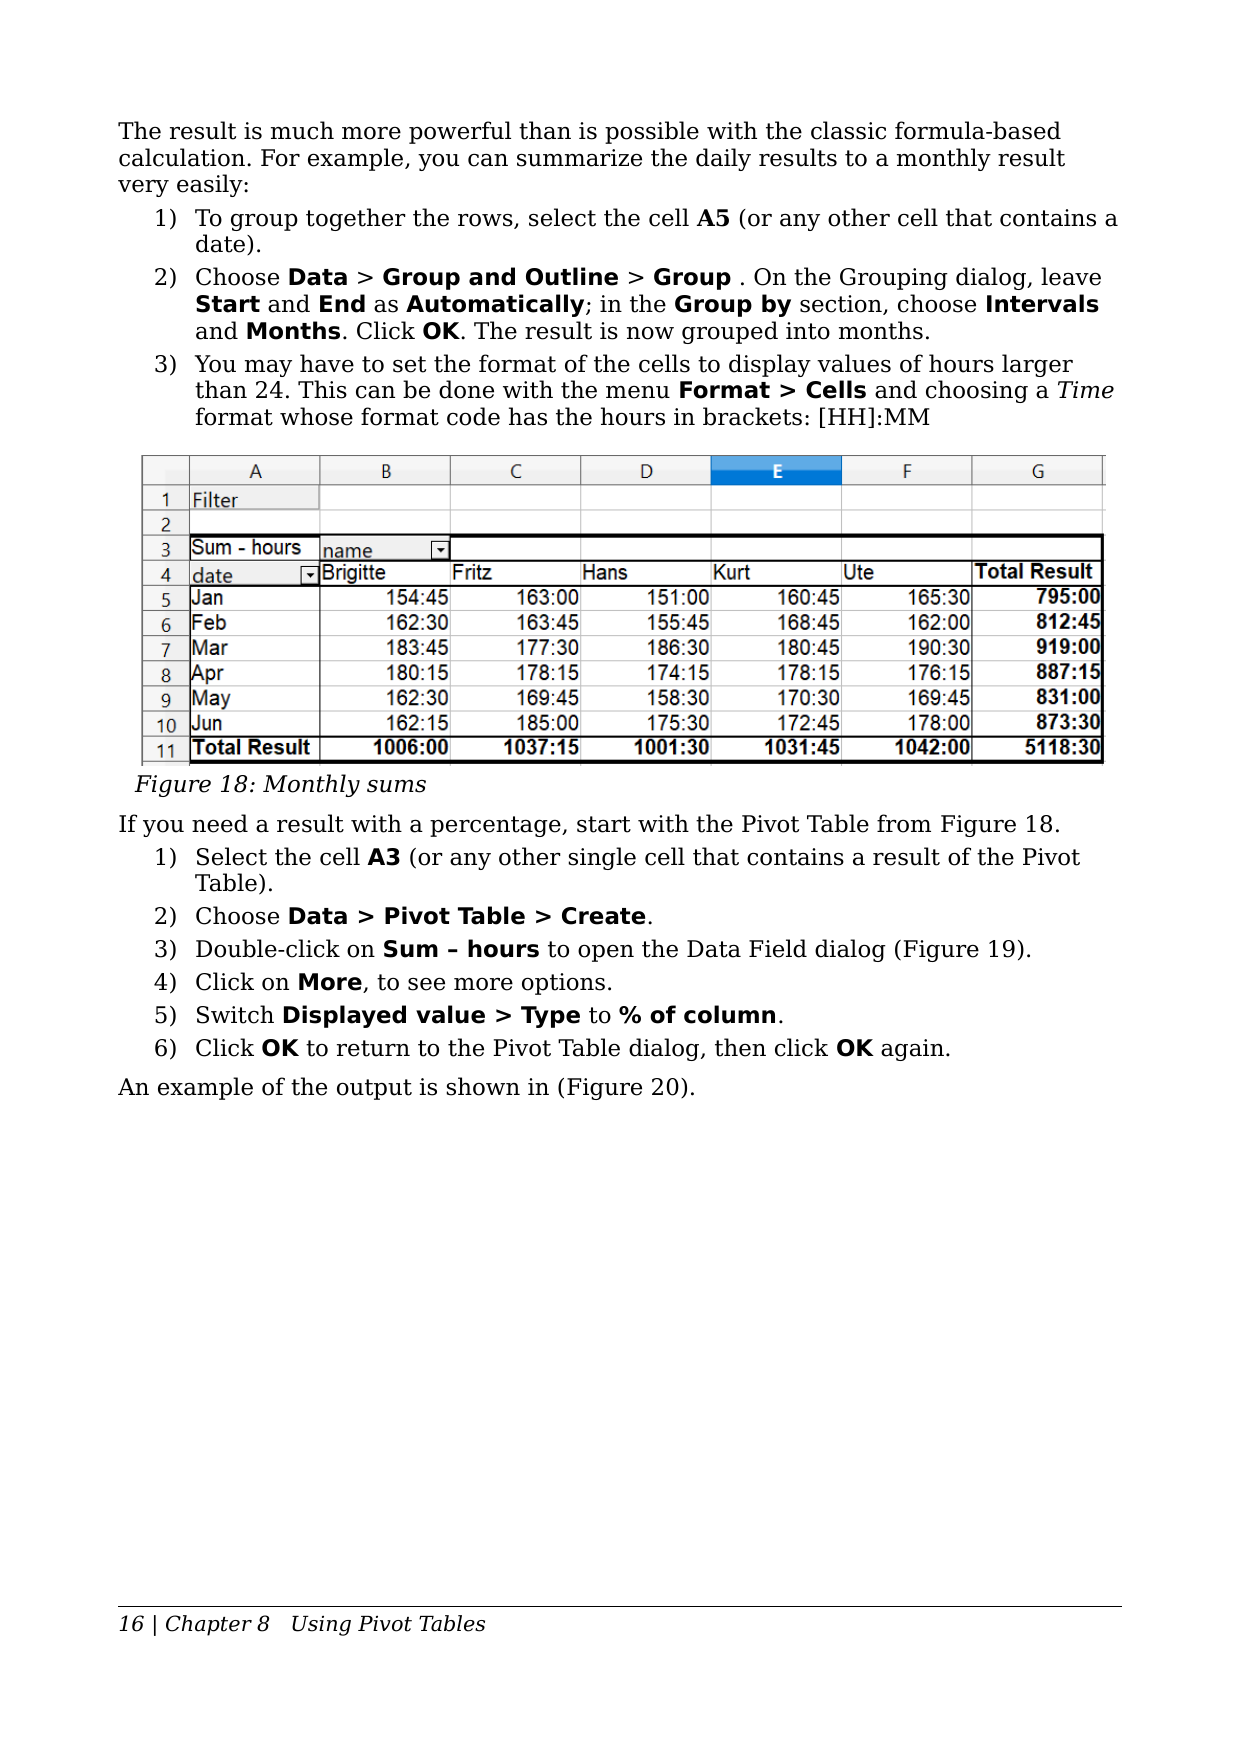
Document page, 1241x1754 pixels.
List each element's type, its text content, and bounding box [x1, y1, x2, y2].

list If you need a result with a percentage, start with the Pivot Table from Figure 18. [118, 811, 1122, 837]
list Switch Displayed value > Type to % of column. [177, 1002, 1122, 1029]
list The result is much more powerful than is possible with the classic formula-based calculation. For example, you can summarize the daily results to a monthly result very easily: [118, 118, 1122, 198]
list To group together the rows, select the cell A5 (or any other cell that contains a date). [177, 204, 1122, 258]
list Choose Data > Group and Outline > Group . On the Grouping dialog, leave Start and End as Automatically; in the Group by section, choose Intervals and Months. Click OK. The result is now grouped into months. [177, 264, 1122, 344]
list Double-click on Sum – hours to open the Data Field dialog (Figure 19). [177, 936, 1122, 963]
text An example of the output is shown in (Figure 20). [118, 1074, 1122, 1101]
list You may have to set the format of the cells to display values of hours larger than 24. This can be done with the menu Format > Cells and choosing a Time format whose format code has the hours in brackets: [HH]:MM [177, 351, 1122, 431]
list Select the cell A3 (or any other single cell that contains a result of the Pivot Table). [177, 844, 1122, 897]
picture [141, 455, 1106, 766]
list Choose Data > Pivot Table > Create. [177, 903, 1122, 930]
list Click on More, to see more options. [177, 969, 1122, 996]
text Figure 18: Monthly sums [135, 772, 1106, 798]
list Click OK to return to the Pivot Table dialog, then click OK again. [177, 1035, 1122, 1062]
